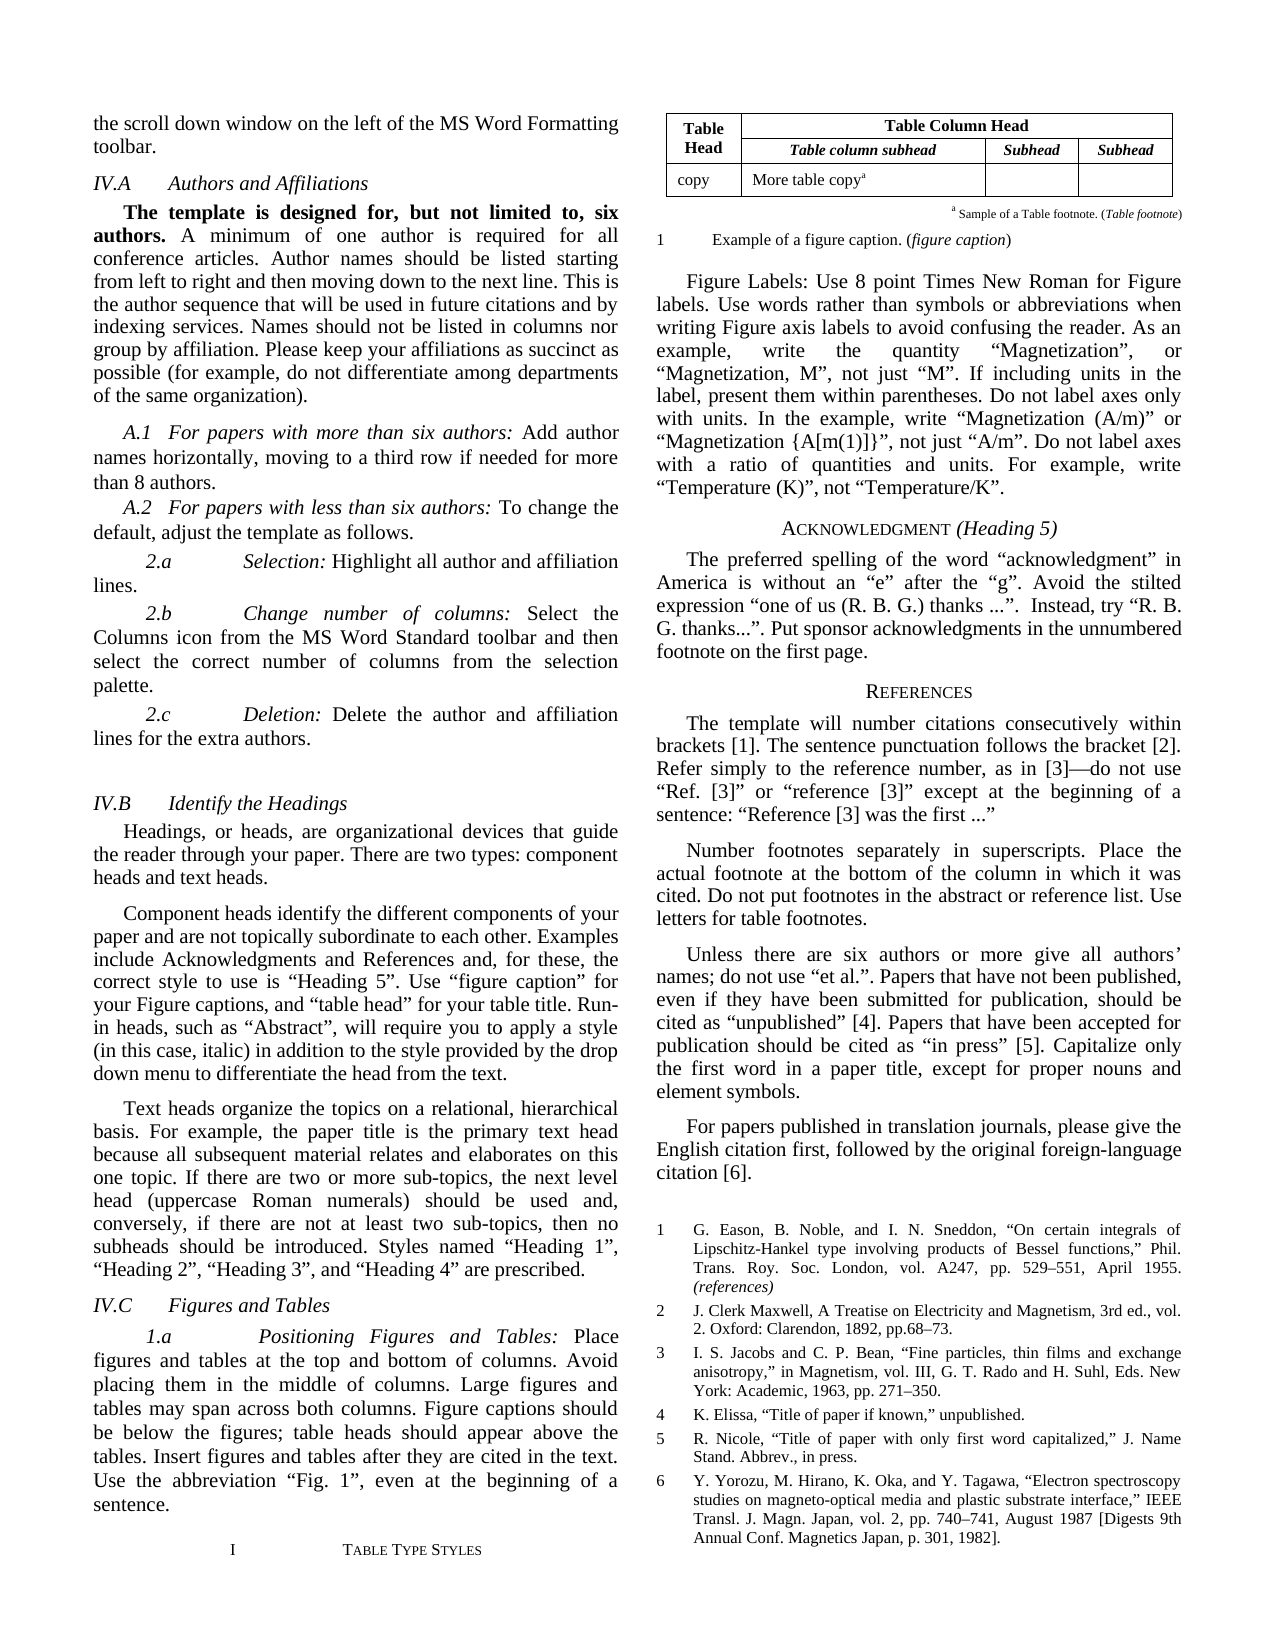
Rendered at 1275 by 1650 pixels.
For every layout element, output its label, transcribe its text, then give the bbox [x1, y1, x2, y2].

list Table Type Styles [93, 1541, 619, 1558]
list J. Clerk Maxwell, A Treatise on Electricity and Magnetism, 3rd ed., vol. 2. Oxford: Clarendon, 1892, pp.68–73. [656, 1301, 1182, 1338]
table_cell Table column subhead [742, 139, 985, 162]
text Unless there are six authors or more give all authors’ names; do not use “et al.”. Papers that have not been published, even if they have been submitted for publication, should be cited as “unpublished” [4]. Papers that have been accepted for publication should be cited as “in press” [5]. Capitalize only the first word in a paper title, except for proper nouns and element symbols. [656, 943, 1182, 1103]
subtitle Identify the Headings [93, 790, 619, 814]
text The template will number citations consecutively within brackets [1]. The sentence punctuation follows the bracket [2]. Refer simply to the reference number, as in [3]—do not use “Ref. [3]” or “reference [3]” except at the beginning of a sentence: “Reference [3] was the first ...” [656, 712, 1182, 826]
subtitle Positioning Figures and Tables: Place figures and tables at the top and bottom of columns. Avoid placing them in the middle of columns. Large figures and tables may span across both columns. Figure captions should be below the figures; table heads should appear above the tables. Insert figures and tables after they are cited in the text. Use the abbreviation “Fig. 1”, even at the beginning of a sentence. [93, 1324, 619, 1516]
subtitle Change number of columns: Select the Columns icon from the MS Word Standard toolbar and then select the correct number of columns from the selection palette. [93, 601, 619, 697]
text Headings, or heads, are organizational devices that guide the reader through your paper. There are two types: component heads and text heads. [93, 821, 619, 889]
table_cell Subhead [986, 139, 1078, 162]
text Text heads organize the topics on a relational, hierarchical basis. For example, the paper title is the primary text head because all subsequent material relates and elaborates on this one topic. If there are two or more sub-topics, the next level head (uppercase Roman numerals) should be used and, conversely, if there are not at least two sub-topics, then no subheads should be introduced. Styles named “Heading 1”, “Heading 2”, “Heading 3”, and “Heading 4” are prescribed. [93, 1098, 619, 1281]
table_cell More table copya [742, 164, 985, 196]
subtitle For papers with less than six authors: To change the default, adjust the template as follows. [93, 495, 619, 545]
text The preferred spelling of the word “acknowledgment” in America is without an “e” after the “g”. Avoid the stilted expression “one of us (R. B. G.) thanks ...”. Instead, try “R. B. G. thanks...”. Put sponsor acknowledgments in the unnumbered footnote on the first page. [656, 548, 1182, 663]
subtitle References [656, 679, 1182, 703]
text For papers published in translation journals, please give the English citation first, followed by the original foreign-language citation [6]. [656, 1116, 1182, 1184]
text Figure Labels: Use 8 point Times New Roman for Figure labels. Use words rather than symbols or abbreviations when writing Figure axis labels to avoid confusing the reader. As an example, write the quantity “Magnetization”, or “Magnetization, M”, not just “M”. If including units in the label, present them within parentheses. Do not label axes only with units. In the example, write “Magnetization (A/m)” or “Magnetization {A[m(1)]}”, not just “A/m”. Do not label axes with a ratio of quantities and units. For example, write “Temperature (K)”, not “Temperature/K”. [656, 270, 1182, 499]
table_cell copy [667, 164, 741, 196]
list K. Elissa, “Title of paper if known,” unpublished. [656, 1405, 1182, 1424]
table_cell [986, 164, 1078, 196]
subtitle Acknowledgment (Heading 5) [656, 516, 1182, 540]
subtitle Deletion: Delete the author and affiliation lines for the extra authors. [93, 702, 619, 750]
list G. Eason, B. Noble, and I. N. Sneddon, “On certain integrals of Lipschitz-Hankel type involving products of Bessel functions,” Phil. Trans. Roy. Soc. London, vol. A247, pp. 529–551, April 1955. (references) [656, 1221, 1182, 1296]
list Example of a figure caption. (figure caption) [656, 230, 1182, 249]
subtitle Authors and Affiliations [93, 171, 619, 195]
list Y. Yorozu, M. Hirano, K. Oka, and Y. Tagawa, “Electron spectroscopy studies on magneto-optical media and plastic substrate interface,” IEEE Transl. J. Magn. Japan, vol. 2, pp. 740–741, August 1987 [Digests 9th Annual Conf. Magnetics Japan, p. 301, 1982]. [656, 1472, 1182, 1547]
table_cell [1079, 164, 1172, 196]
text The template is designed for, but not limited to, six authors. A minimum of one author is required for all conference articles. Author names should be listed starting from left to right and then moving down to the next line. This is the author sequence that will be used in future citations and by indexing services. Names should not be listed in columns nor group by affiliation. Please keep your affiliations as succinct as possible (for example, do not differentiate among departments of the same organization). [93, 201, 619, 407]
text Component heads identify the different components of your paper and are not topically subordinate to each other. Examples include Acknowledgments and References and, for these, the correct style to use is “Heading 5”. Use “figure caption” for your Figure captions, and “table head” for your table title. Run-in heads, such as “Abstract”, will require you to apply a style (in this case, italic) in addition to the style provided by the drop down menu to differentiate the head from the text. [93, 902, 619, 1085]
subtitle For papers with more than six authors: Add author names horizontally, moving to a third row if needed for more than 8 authors. [93, 420, 619, 495]
text Number footnotes separately in superscripts. Place the actual footnote at the bottom of the column in which it was cited. Do not put footnotes in the abstract or reference list. Use letters for table footnotes. [656, 839, 1182, 930]
table_header Table Column Head [742, 114, 1172, 137]
table_header Table Head [667, 114, 741, 162]
subtitle Figures and Tables [93, 1293, 619, 1317]
list Sample of a Table footnote. (Table footnote) [659, 203, 1182, 222]
list I. S. Jacobs and C. P. Bean, “Fine particles, thin films and exchange anisotropy,” in Magnetism, vol. III, G. T. Rado and H. Suhl, Eds. New York: Academic, 1963, pp. 271–350. [656, 1344, 1182, 1400]
subtitle Selection: Highlight all author and affiliation lines. [93, 549, 619, 597]
table_cell Subhead [1079, 139, 1172, 162]
text the scroll down window on the left of the MS Word Formatting toolbar. [93, 112, 619, 158]
list R. Nicole, “Title of paper with only first word capitalized,” J. Name Stand. Abbrev., in press. [656, 1429, 1182, 1467]
